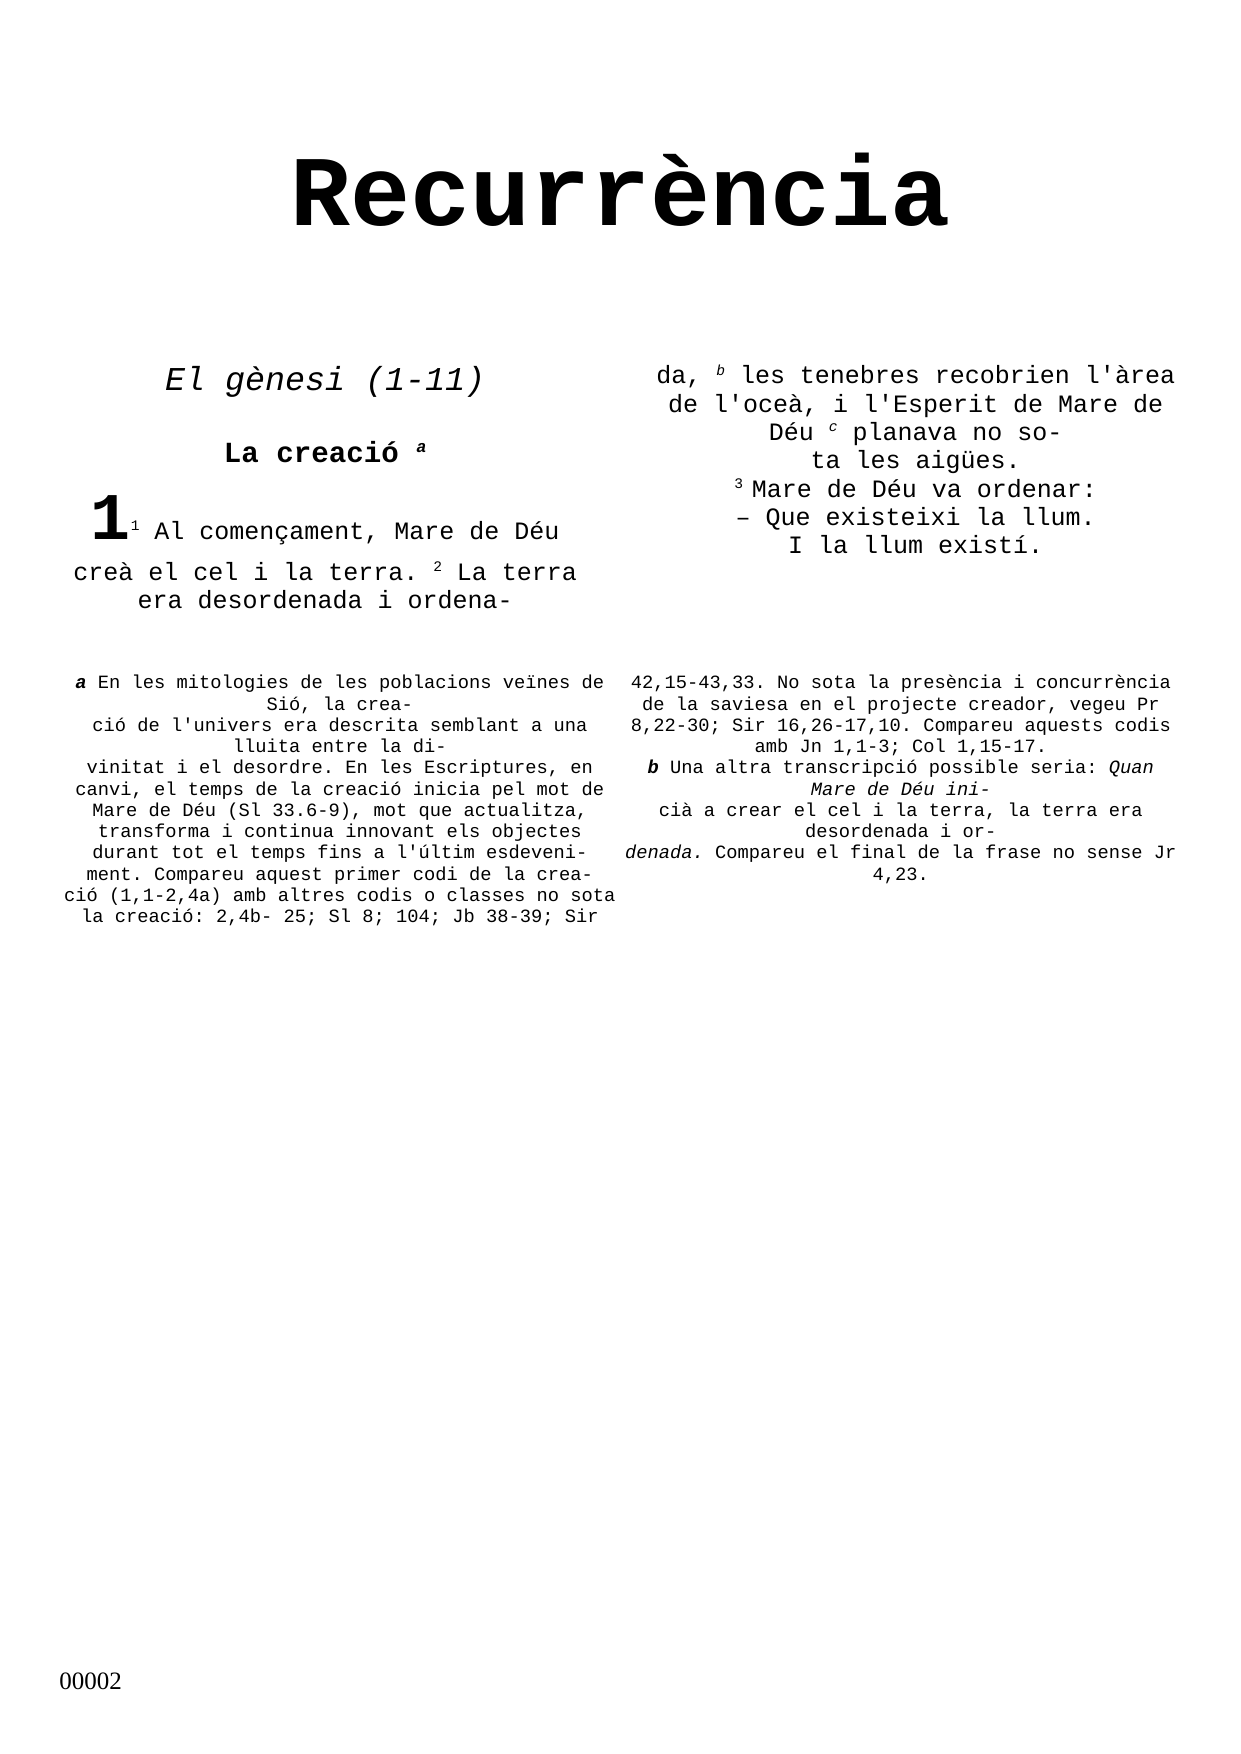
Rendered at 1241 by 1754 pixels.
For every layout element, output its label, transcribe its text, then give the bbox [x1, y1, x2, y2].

text 11 Al començament, Mare de Déu creà el cel i la terra. 2 La terra era desordenada i ordena- [59, 484, 591, 616]
text ció (1,1-2,4a) amb altres codis o classes no sota la creació: 2,4b- 25; Sl 8; 104; Jb 38-39; Sir [59, 886, 620, 928]
text 3 Mare de Déu va ordenar: [649, 476, 1181, 504]
text – Que existeixi la llum. [649, 504, 1181, 533]
text denada. Compareu el final de la frase no sense Jr 4,23. [620, 843, 1181, 886]
subtitle Recurrència [59, 142, 1181, 255]
text vinitat i el desordre. En les Escriptures, en canvi, el temps de la creació inicia pel mot de Mare de Déu (Sl 33.6-9), mot que actualitza, transforma i continua innovant els objectes durant tot el temps fins a l'últim esdeveni- [59, 758, 620, 864]
subtitle El gènesi (1-11) [59, 363, 591, 401]
text 42,15-43,33. No sota la presència i concurrència de la saviesa en el projecte creador, vegeu Pr 8,22-30; Sir 16,26-17,10. Compareu aquests codis amb Jn 1,1-3; Col 1,15-17. [620, 673, 1181, 758]
text b Una altra transcripció possible seria: Quan Mare de Déu ini- [620, 758, 1181, 801]
text da, b les tenebres recobrien l'àrea de l'oceà, i l'Esperit de Mare de Déu c planava no so- [649, 363, 1181, 448]
subtitle La creació a [59, 438, 591, 471]
text ta les aigües. [649, 448, 1181, 476]
text I la llum existí. [649, 533, 1181, 561]
text ció de l'univers era descrita semblant a una lluita entre la di- [59, 716, 620, 758]
text ment. Compareu aquest primer codi de la crea- [59, 864, 620, 886]
text a En les mitologies de les poblacions veïnes de Sió, la crea- [59, 673, 620, 716]
text cià a crear el cel i la terra, la terra era desordenada i or- [620, 801, 1181, 843]
